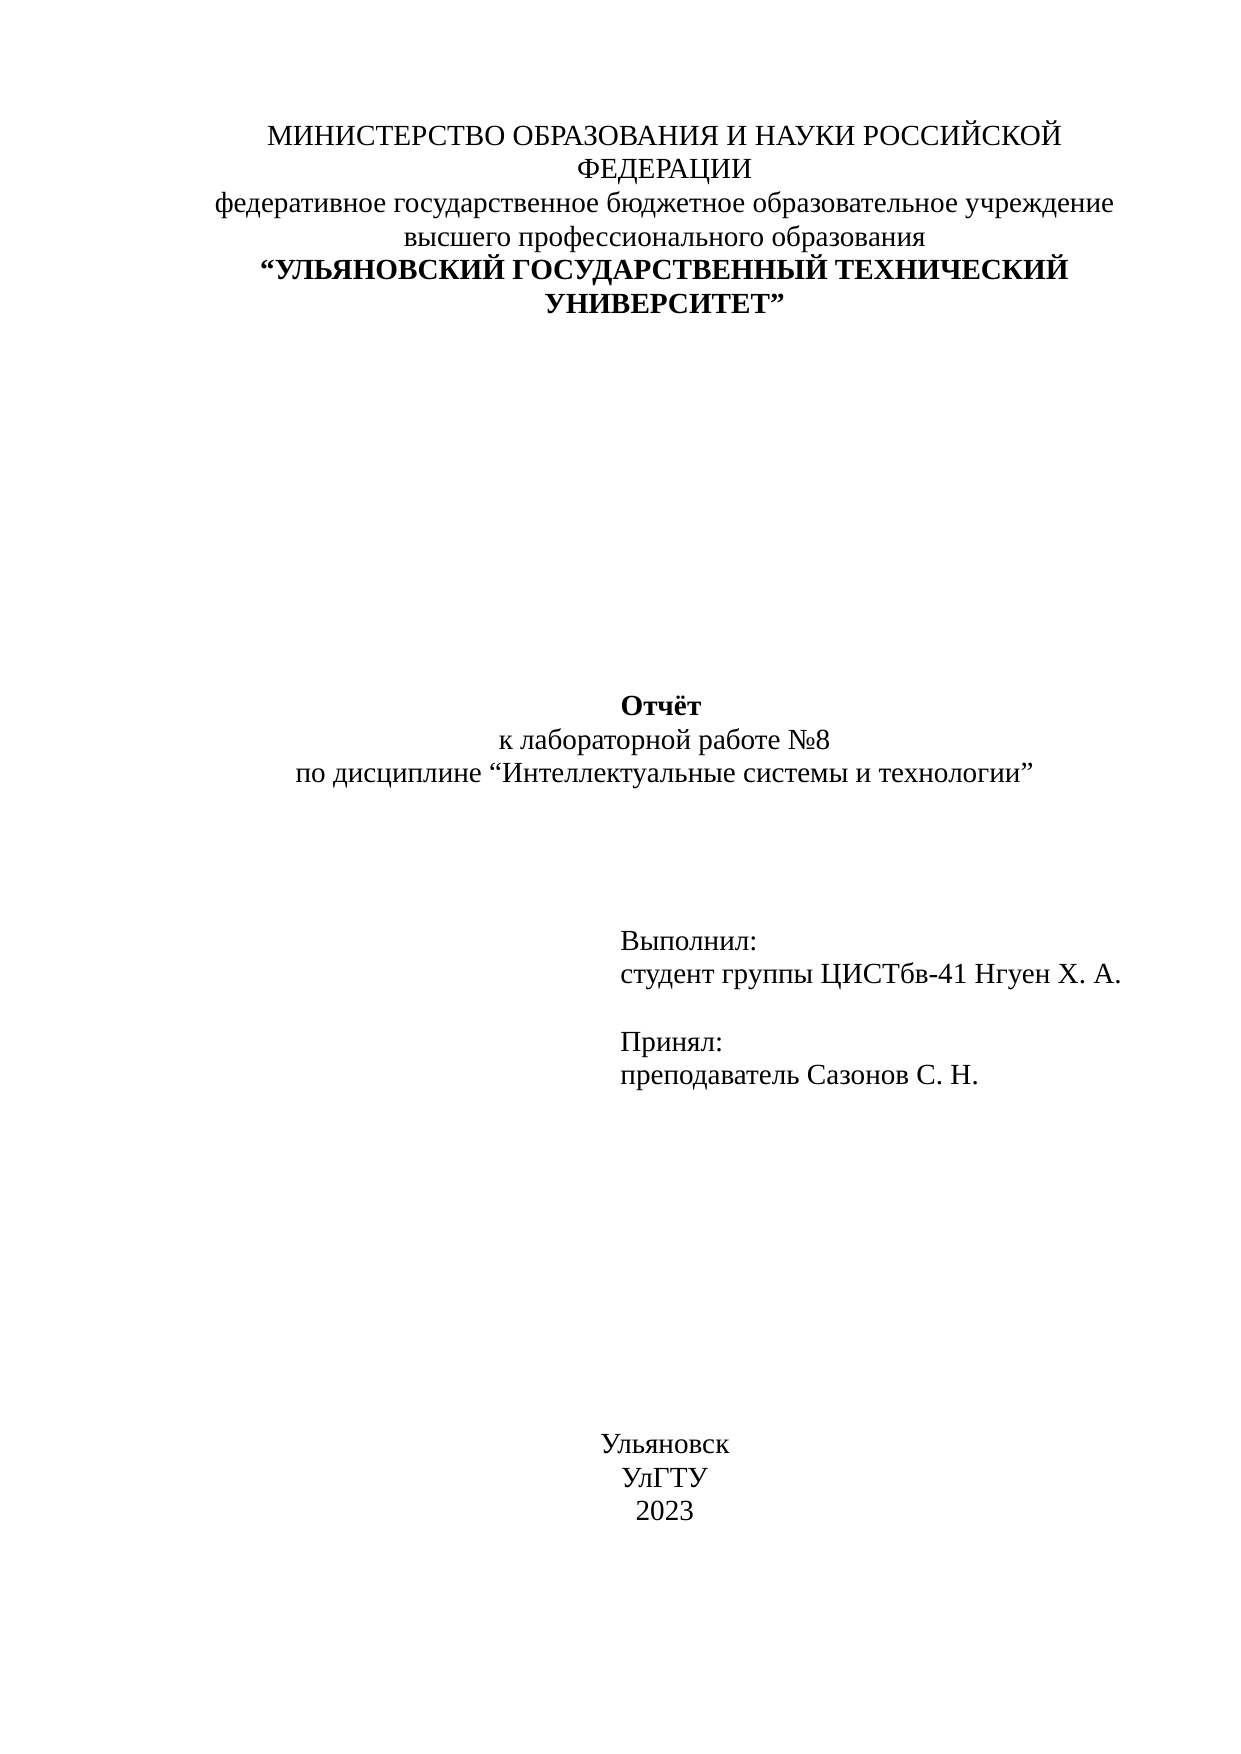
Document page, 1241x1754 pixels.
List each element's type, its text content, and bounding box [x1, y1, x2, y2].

text 2023 [177, 1493, 1152, 1527]
text Выполнил: [177, 923, 954, 957]
text Ульяновск [177, 1426, 1152, 1460]
text федеративное государственное бюджетное образовательное учреждение [177, 185, 1152, 219]
text студент группы ЦИСТбв-41 Нгуен Х. А. [177, 957, 1152, 990]
text высшего профессионального образования [177, 219, 1152, 252]
text по дисциплине “Интеллектуальные системы и технологии” [177, 755, 1152, 789]
text преподаватель Сазонов С. Н. [177, 1057, 1152, 1091]
text УлГТУ [177, 1460, 1152, 1493]
text МИНИСТЕРСТВО ОБРАЗОВАНИЯ И НАУКИ РОССИЙСКОЙ ФЕДЕРАЦИИ [177, 118, 1152, 185]
text “УЛЬЯНОВСКИЙ ГОСУДАРСТВЕННЫЙ ТЕХНИЧЕСКИЙ УНИВЕРСИТЕТ” [177, 252, 1152, 319]
text Принял: [177, 1024, 1152, 1057]
text Отчёт [177, 688, 1152, 722]
text к лабораторной работе №8 [177, 722, 1152, 755]
